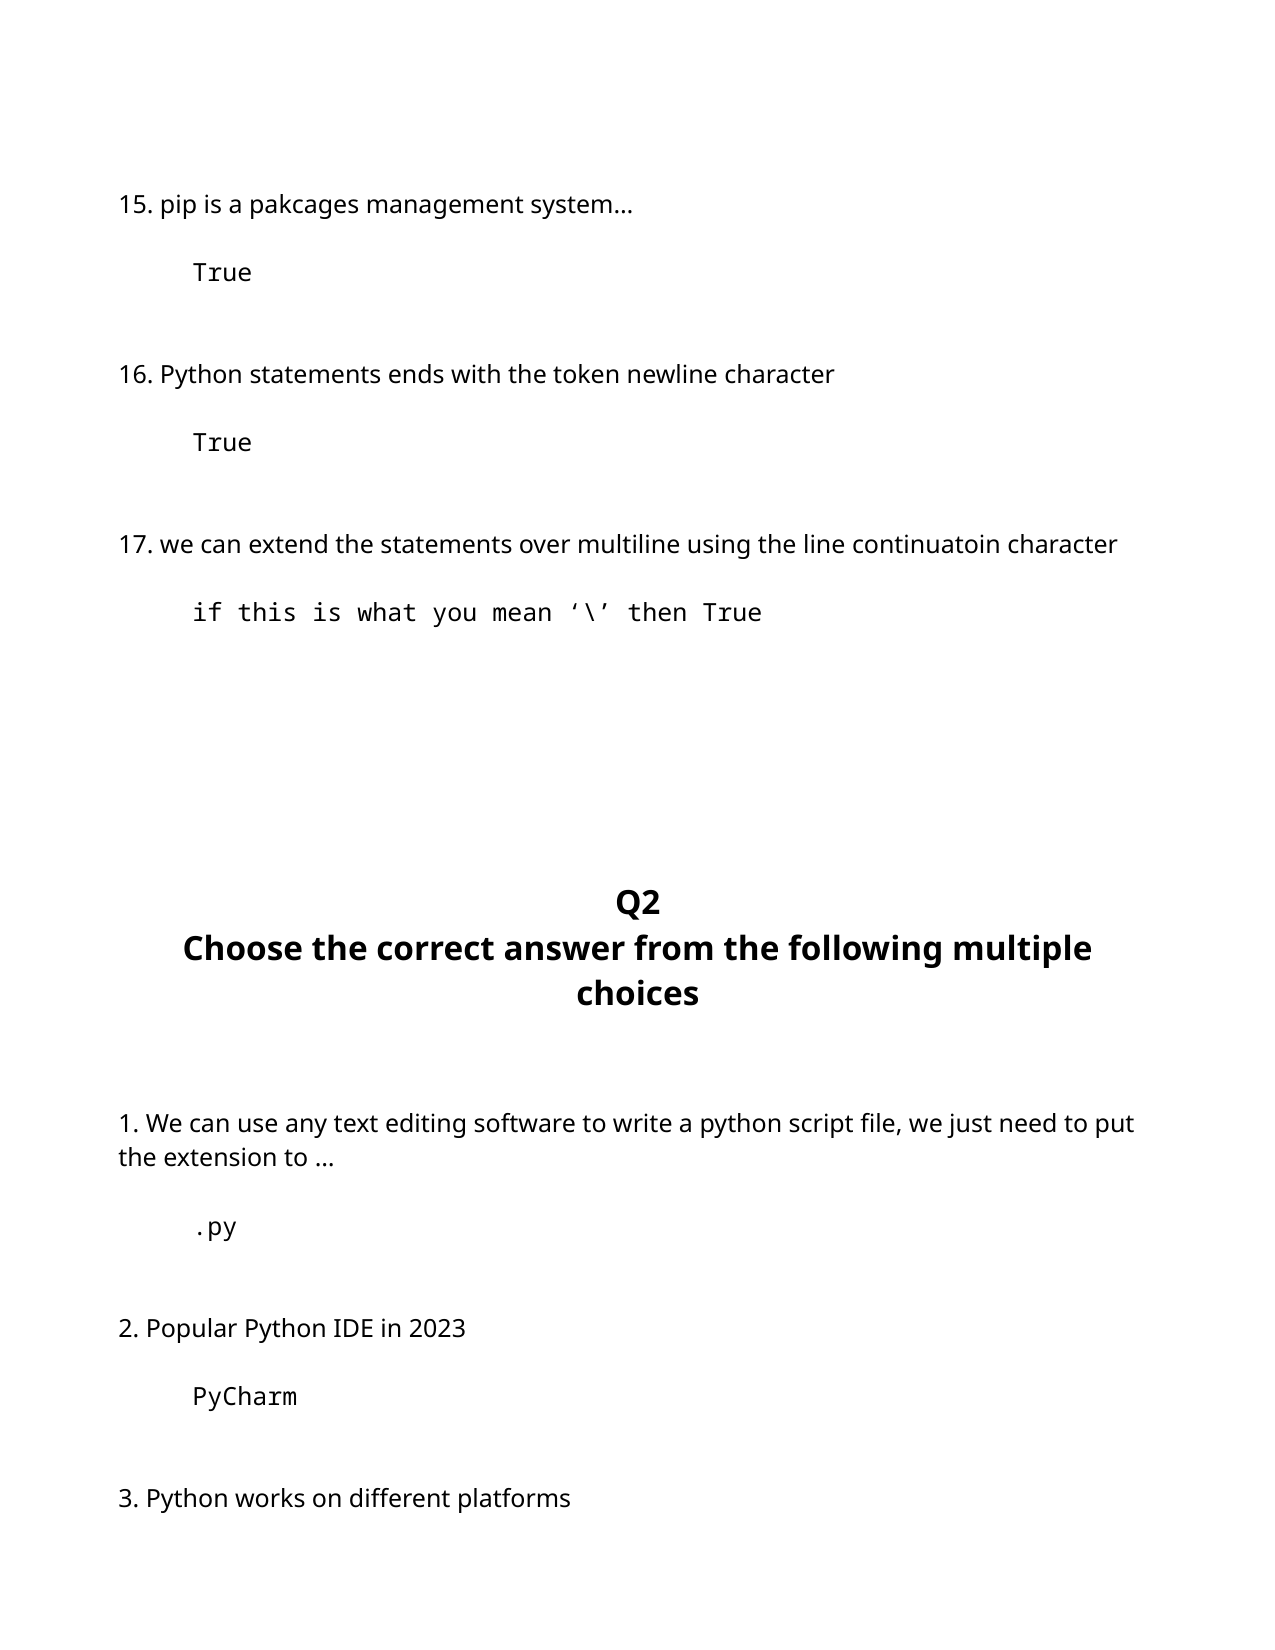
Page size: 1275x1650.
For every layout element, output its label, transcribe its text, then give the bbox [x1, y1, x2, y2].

text Q2 [118, 879, 1157, 924]
text if this is what you mean ‘\’ then True [118, 595, 1157, 629]
text 3. Python works on different platforms [118, 1481, 1157, 1515]
text 2. Popular Python IDE in 2023 [118, 1310, 1157, 1344]
text 16. Python statements ends with the token newline character [118, 357, 1157, 391]
text True [118, 254, 1157, 288]
text True [118, 425, 1157, 459]
text 1. We can use any text editing software to write a python script file, we just need to put the extension to … [118, 1106, 1157, 1174]
text .py [118, 1208, 1157, 1242]
text 17. we can extend the statements over multiline using the line continuatoin character [118, 527, 1157, 561]
text 15. pip is a pakcages management system… [118, 186, 1157, 220]
text Choose the correct answer from the following multiple choices [118, 924, 1157, 1015]
text PyCharm [118, 1378, 1157, 1412]
